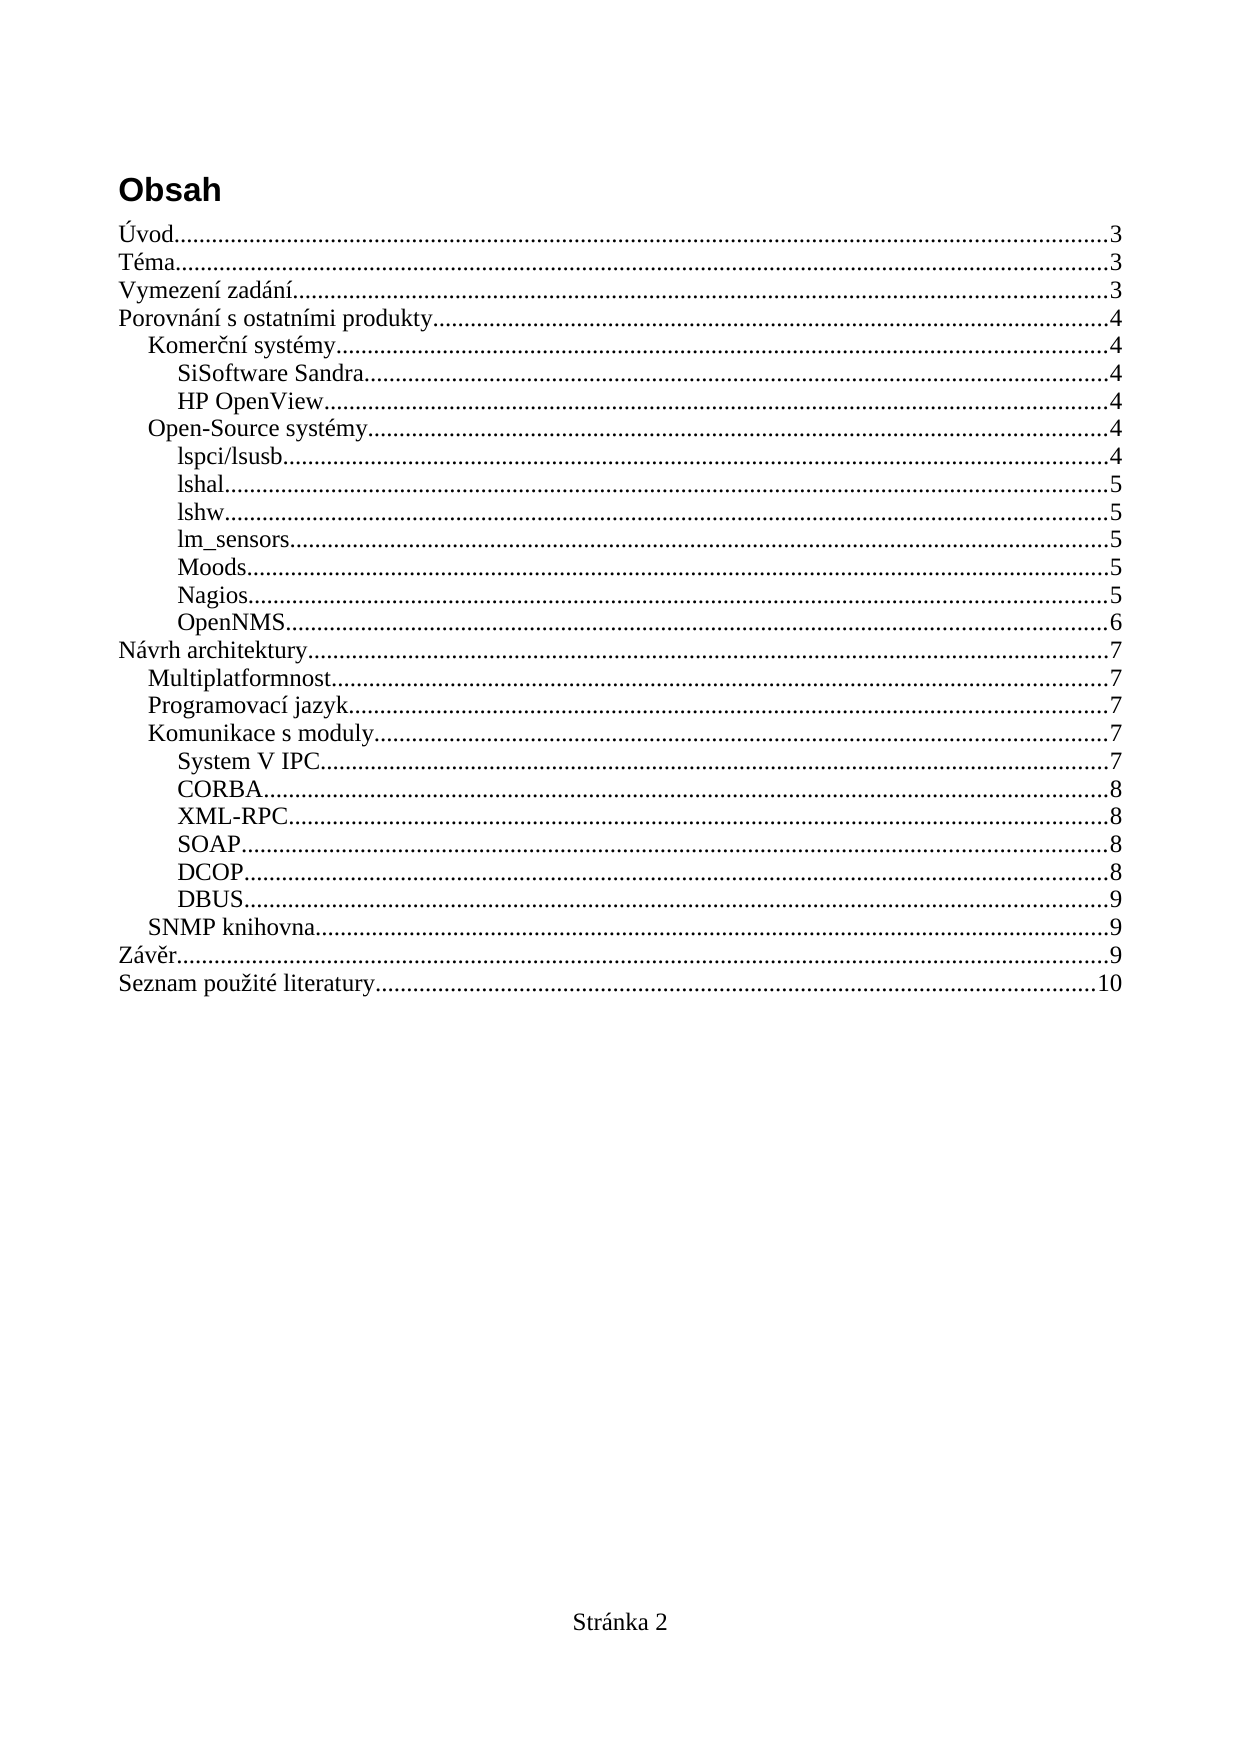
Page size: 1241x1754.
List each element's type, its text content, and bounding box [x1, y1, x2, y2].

text Závěr 9 [118, 941, 1122, 969]
text Návrh architektury 7 [118, 636, 1122, 664]
text OpenNMS 6 [177, 608, 1122, 636]
text Nagios 5 [177, 581, 1122, 608]
text Open-Source systémy 4 [148, 414, 1122, 442]
text SNMP knihovna 9 [148, 913, 1122, 941]
text lshw 5 [177, 498, 1122, 525]
text lshal 5 [177, 470, 1122, 498]
text Komunikace s moduly 7 [148, 719, 1122, 747]
text SOAP 8 [177, 830, 1122, 858]
text Úvod 3 [118, 221, 1122, 248]
text Vymezení zadání 3 [118, 276, 1122, 304]
text Téma 3 [118, 248, 1122, 276]
text Programovací jazyk 7 [148, 692, 1122, 719]
text Multiplatformnost 7 [148, 664, 1122, 692]
text Moods 5 [177, 553, 1122, 581]
text Komerční systémy 4 [148, 331, 1122, 359]
text HP OpenView 4 [177, 387, 1122, 414]
text Seznam použité literatury 10 [118, 969, 1122, 996]
text lm_sensors 5 [177, 525, 1122, 553]
text Porovnání s ostatními produkty 4 [118, 304, 1122, 331]
text DBUS 9 [177, 886, 1122, 913]
text XML-RPC 8 [177, 802, 1122, 830]
text lspci/lsusb 4 [177, 442, 1122, 470]
subtitle Obsah [118, 171, 1122, 208]
text System V IPC 7 [177, 747, 1122, 775]
text CORBA 8 [177, 775, 1122, 802]
text DCOP 8 [177, 858, 1122, 886]
text SiSoftware Sandra 4 [177, 359, 1122, 387]
